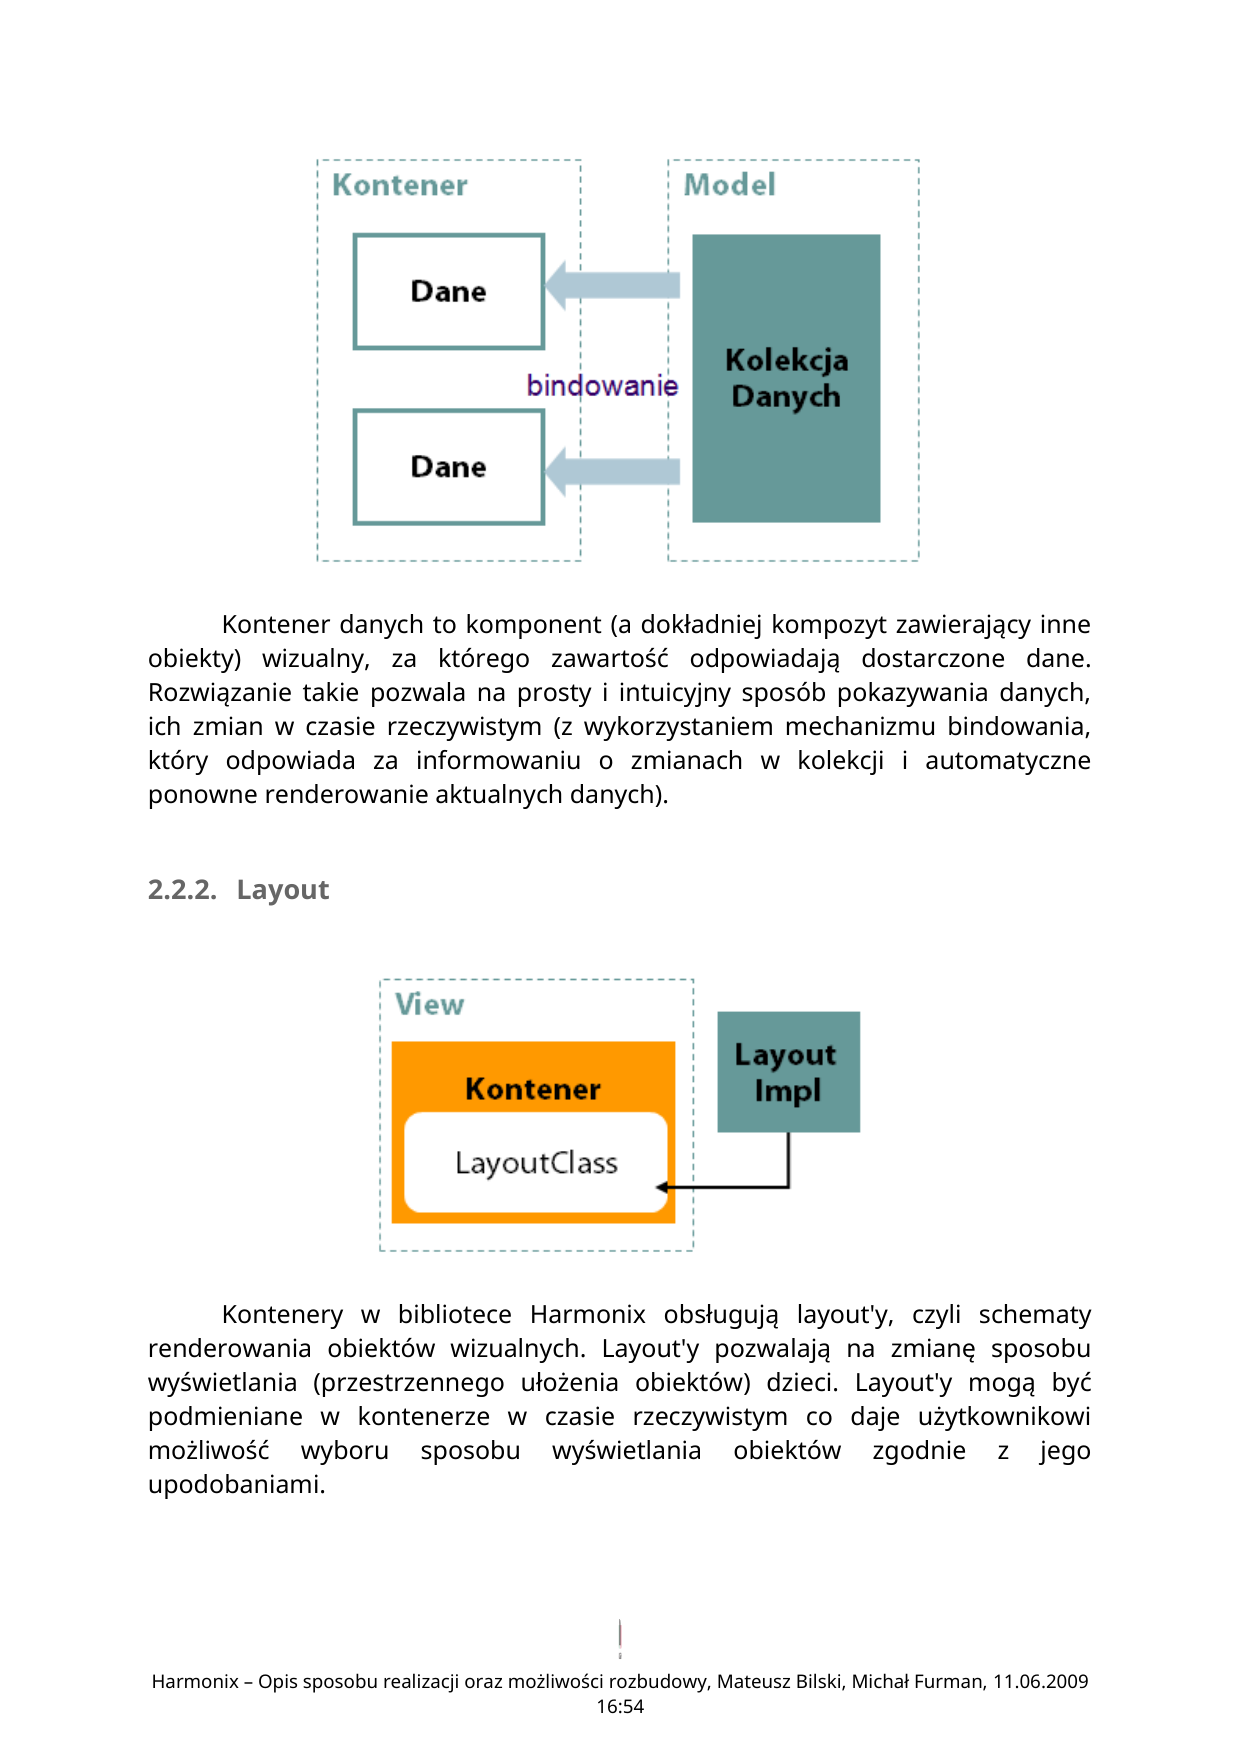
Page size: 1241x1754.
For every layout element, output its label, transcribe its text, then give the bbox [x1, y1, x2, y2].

subtitle Layout [148, 870, 1092, 907]
picture [618, 1618, 622, 1660]
picture [367, 968, 873, 1263]
text Kontenery w bibliotece Harmonix obsługują layout'y, czyli schematy renderowania obiektów wizualnych. Layout'y pozwalają na zmianę sposobu wyświetlania (przestrzennego ułożenia obiektów) dzieci. Layout'y mogą być podmieniane w kontenerze w czasie rzeczywistym co daje użytkownikowi możliwość wyboru sposobu wyświetlania obiektów zgodnie z jego upodobaniami. [148, 1297, 1092, 1501]
text Kontener danych to komponent (a dokładniej kompozyt zawierający inne obiekty) wizualny, za którego zawartość odpowiadają dostarczone dane. Rozwiązanie takie pozwala na prosty i intuicyjny sposób pokazywania danych, ich zmian w czasie rzeczywistym (z wykorzystaniem mechanizmu bindowania, który odpowiada za informowaniu o zmianach w kolekcji i automatyczne ponowne renderowanie aktualnych danych). [148, 607, 1092, 811]
picture [306, 147, 934, 573]
